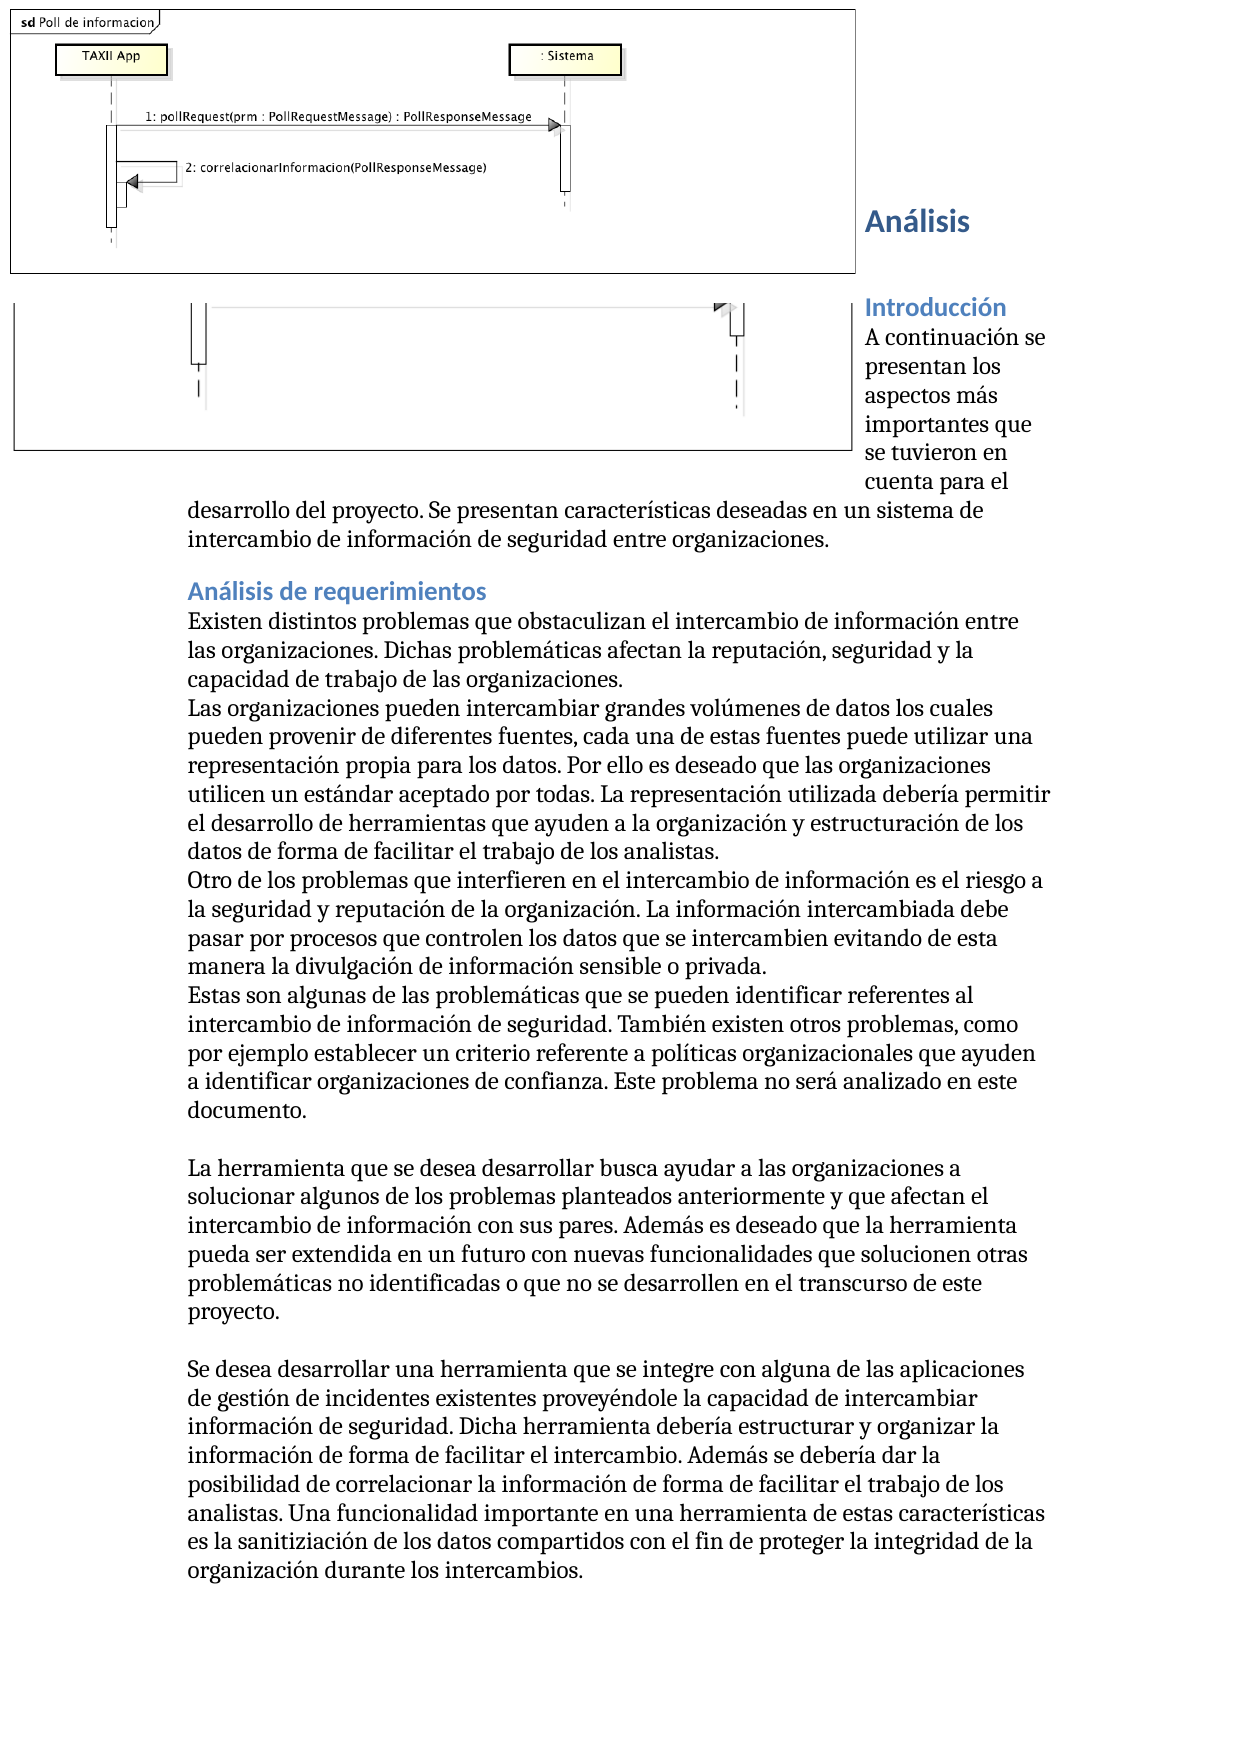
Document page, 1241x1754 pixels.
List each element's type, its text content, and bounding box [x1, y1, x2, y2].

subtitle Análisis de requerimientos [187, 574, 1053, 607]
text Se desea desarrollar una herramienta que se integre con alguna de las aplicaciones de gestión de incidentes existentes proveyéndole la capacidad de intercambiar información de seguridad. Dicha herramienta debería estructurar y organizar la información de forma de facilitar el intercambio. Además se debería dar la posibilidad de correlacionar la información de forma de facilitar el trabajo de los analistas. Una funcionalidad importante en una herramienta de estas características es la sanitiziación de los datos compartidos con el fin de proteger la integridad de la organización durante los intercambios. [187, 1355, 1053, 1585]
subtitle Análisis [865, 200, 1053, 241]
text Las organizaciones pueden intercambiar grandes volúmenes de datos los cuales pueden provenir de diferentes fuentes, cada una de estas fuentes puede utilizar una representación propia para los datos. Por ello es deseado que las organizaciones utilicen un estándar aceptado por todas. La representación utilizada debería permitir el desarrollo de herramientas que ayuden a la organización y estructuración de los datos de forma de facilitar el trabajo de los analistas. [187, 693, 1053, 866]
text Otro de los problemas que interfieren en el intercambio de información es el riesgo a la seguridad y reputación de la organización. La información intercambiada debe pasar por procesos que controlen los datos que se intercambien evitando de esta manera la divulgación de información sensible o privada. [187, 866, 1053, 981]
text Existen distintos problemas que obstaculizan el intercambio de información entre las organizaciones. Dichas problemáticas afectan la reputación, seguridad y la capacidad de trabajo de las organizaciones. [187, 607, 1053, 693]
subtitle Introducción [865, 290, 1053, 323]
text La herramienta que se desea desarrollar busca ayudar a las organizaciones a solucionar algunos de los problemas planteados anteriormente y que afectan el intercambio de información con sus pares. Además es deseado que la herramienta pueda ser extendida en un futuro con nuevas funcionalidades que solucionen otras problemáticas no identificadas o que no se desarrollen en el transcurso de este proyecto. [187, 1153, 1053, 1326]
text Estas son algunas de las problemáticas que se pueden identificar referentes al intercambio de información de seguridad. También existen otros problemas, como por ejemplo establecer un criterio referente a políticas organizacionales que ayuden a identificar organizaciones de confianza. Este problema no será analizado en este documento. [187, 981, 1053, 1125]
text A continuación se presentan los aspectos más importantes que se tuvieron en cuenta para el desarrollo del proyecto. Se presentan características deseadas en un sistema de intercambio de información de seguridad entre organizaciones. [187, 323, 1053, 553]
picture [0, 0, 865, 492]
